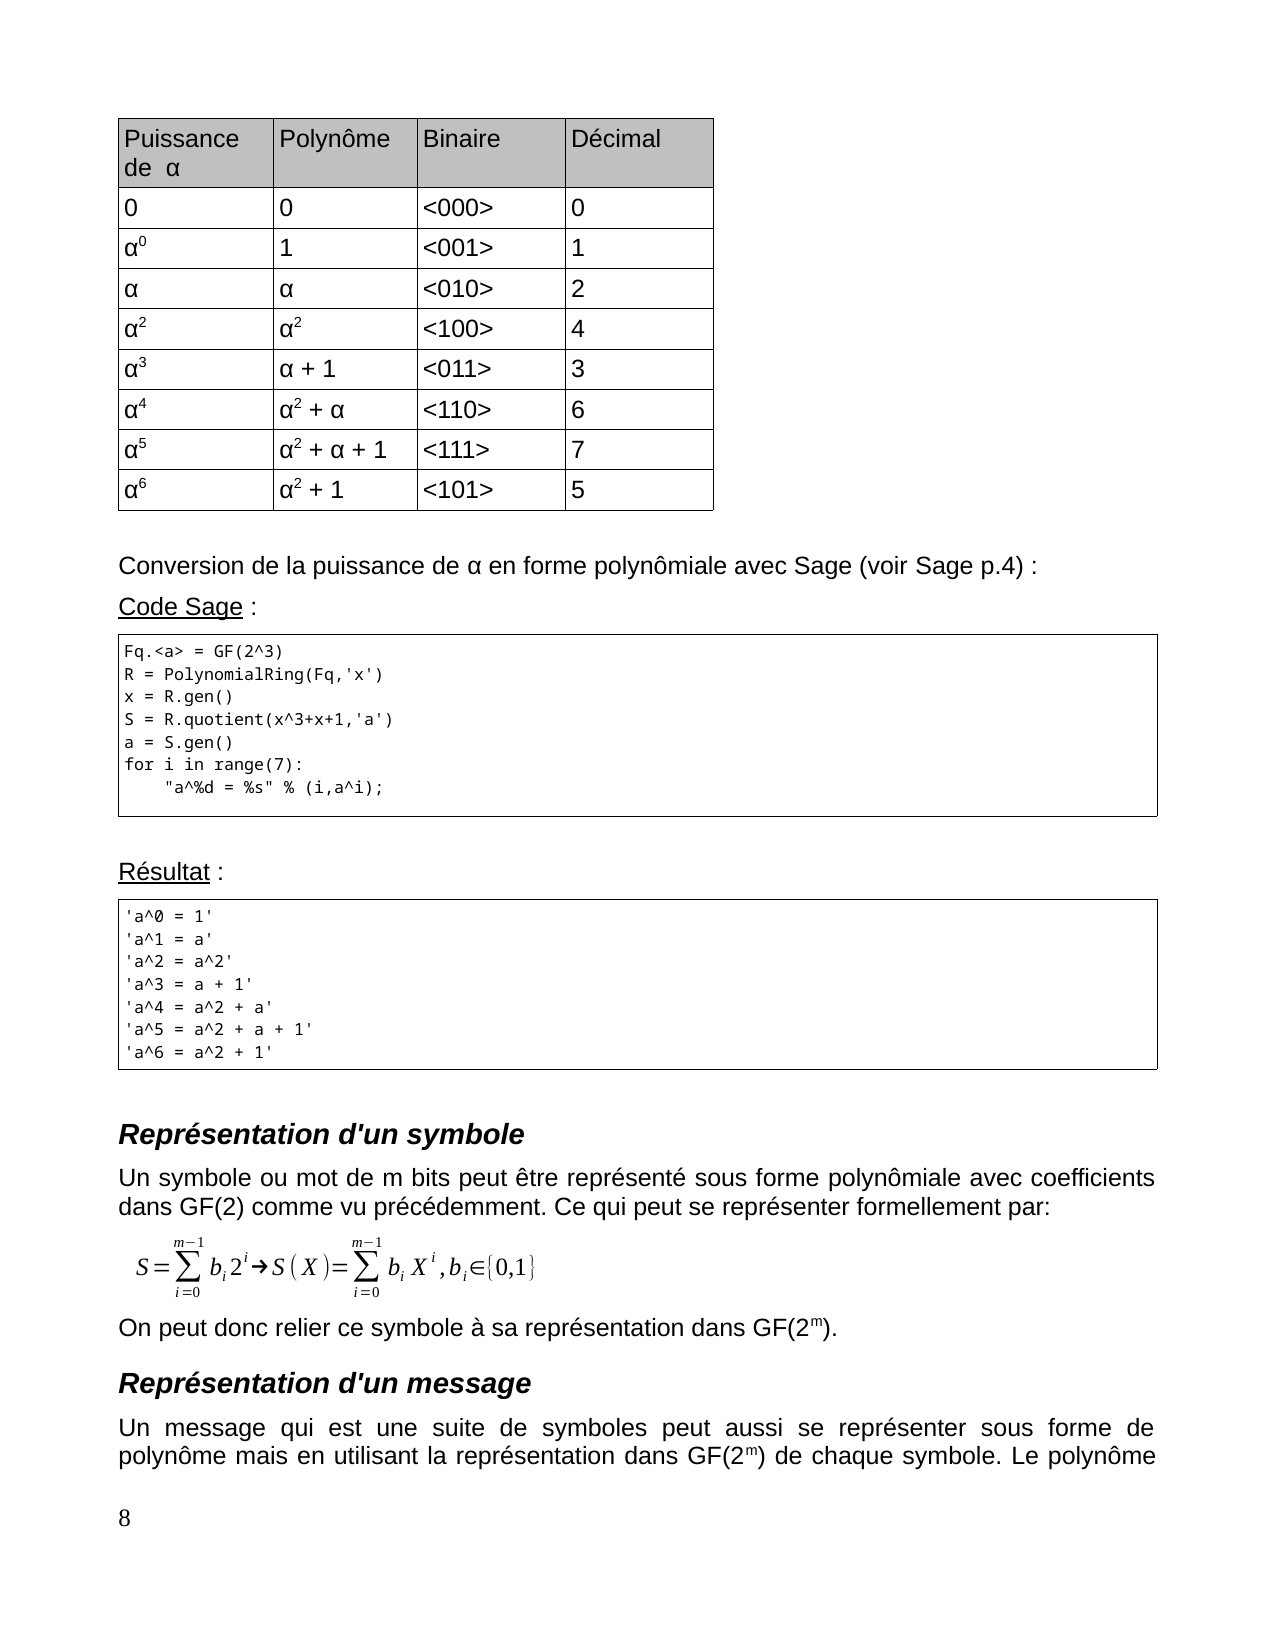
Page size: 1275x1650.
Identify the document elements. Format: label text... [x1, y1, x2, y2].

text Conversion de la puissance de α en forme polynômiale avec Sage (voir Sage p.4) : [118, 551, 1157, 580]
table_cell 0 [274, 188, 417, 227]
table_header 'a^0 = 1' 'a^1 = a' 'a^2 = a^2' 'a^3 = a + 1' 'a^4 = a^2 + a' 'a^5 = a^2 + a + 1' 'a^6 = a^2 + 1' [119, 900, 1157, 1069]
table_cell <101> [418, 470, 565, 510]
table_header Décimal [566, 119, 713, 187]
table_cell α6 [119, 470, 273, 510]
table_header Polynôme [274, 119, 417, 187]
table_cell <001> [418, 229, 565, 268]
table_cell α2 [119, 309, 273, 348]
table_cell α3 [119, 350, 273, 389]
table_cell 4 [566, 309, 713, 348]
text Un symbole ou mot de m bits peut être représenté sous forme polynômiale avec coefficients dans GF(2) comme vu précédemment. Ce qui peut se représenter formellement par: [118, 1163, 1157, 1221]
table_cell <000> [418, 188, 565, 227]
table_cell α + 1 [274, 350, 417, 389]
table_cell 1 [566, 229, 713, 268]
text On peut donc relier ce symbole à sa représentation dans GF(2m). [118, 1313, 1157, 1342]
table_cell 0 [566, 188, 713, 227]
table_cell α2 + 1 [274, 470, 417, 510]
table_header Binaire [418, 119, 565, 187]
table_cell α0 [119, 229, 273, 268]
table_cell 2 [566, 269, 713, 308]
table_cell α [274, 269, 417, 308]
text Résultat : [118, 857, 1157, 886]
table_cell α2 [274, 309, 417, 348]
subtitle Représentation d'un message [118, 1367, 1157, 1400]
table_cell 1 [274, 229, 417, 268]
table_header Puissance de α [119, 119, 273, 187]
table_cell <110> [418, 390, 565, 429]
table_cell α4 [119, 390, 273, 429]
table_cell α2 + α + 1 [274, 430, 417, 469]
table_cell 7 [566, 430, 713, 469]
table_cell <100> [418, 309, 565, 348]
table_cell <010> [418, 269, 565, 308]
table_cell <011> [418, 350, 565, 389]
table_cell <111> [418, 430, 565, 469]
table_cell α5 [119, 430, 273, 469]
table_cell α [119, 269, 273, 308]
subtitle Représentation d'un symbole [118, 1117, 1157, 1151]
table_cell 0 [119, 188, 273, 227]
table_cell α2 + α [274, 390, 417, 429]
text Code Sage : [118, 592, 1157, 621]
table_header Fq.<a> = GF(2^3) R = PolynomialRing(Fq,'x') x = R.gen() S = R.quotient(x^3+x+1,'a') a = S.gen() for i in range(7): "a^%d = %s" % (i,a^i); [119, 635, 1157, 816]
table_cell 5 [566, 470, 713, 510]
text Un message qui est une suite de symboles peut aussi se représenter sous forme de polynôme mais en utilisant la représentation dans GF(2m) de chaque symbole. Le polynôme [118, 1413, 1157, 1470]
table_cell 6 [566, 390, 713, 429]
table_cell 3 [566, 350, 713, 389]
